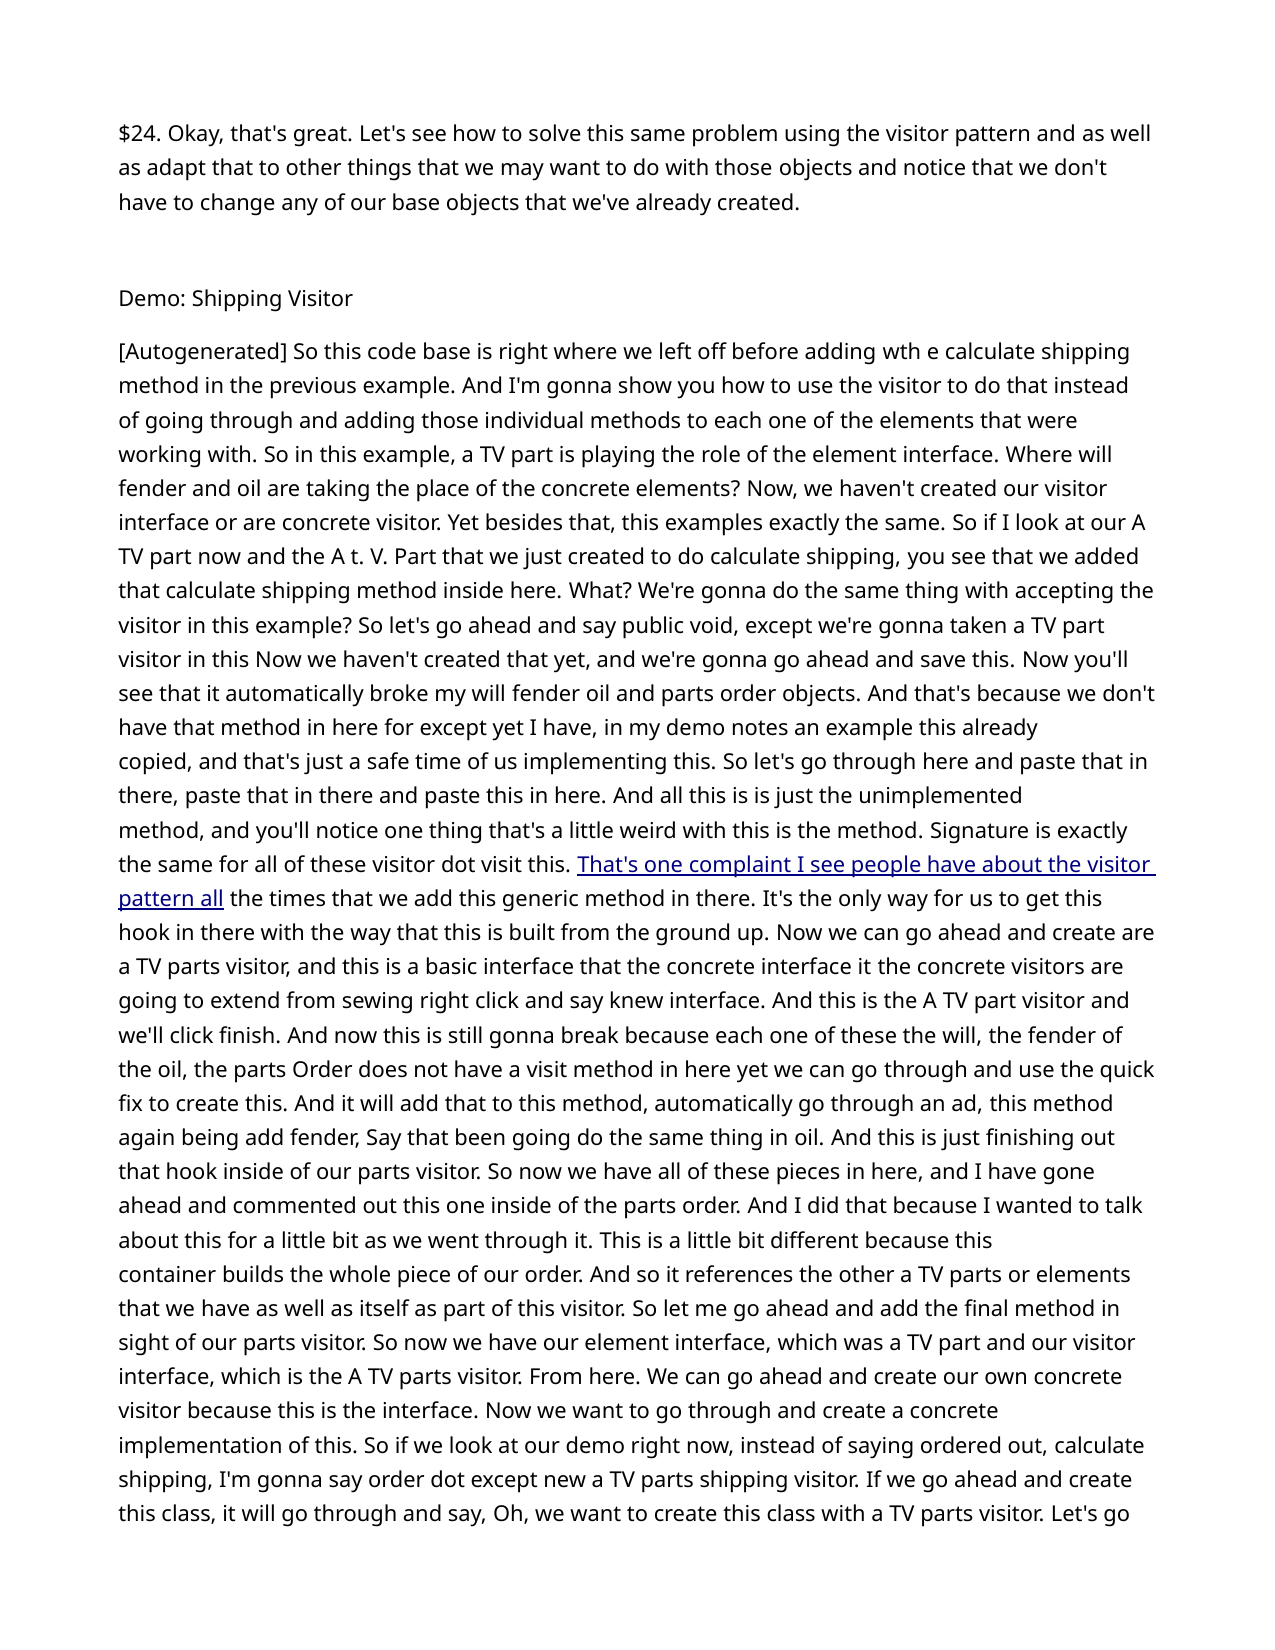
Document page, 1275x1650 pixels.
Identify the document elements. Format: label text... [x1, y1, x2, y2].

text $24. Okay, that's great. Let's see how to solve this same problem using the visitor pattern and as well as adapt that to other things that we may want to do with those objects and notice that we don't have to change any of our base objects that we've already created. [118, 118, 1157, 216]
subtitle Demo: Shipping Visitor [118, 283, 1157, 313]
text [Autogenerated] So this code base is right where we left off before adding wth e calculate shipping method in the previous example. And I'm gonna show you how to use the visitor to do that instead of going through and adding those individual methods to each one of the elements that were working with. So in this example, a TV part is playing the role of the element interface. Where will fender and oil are taking the place of the concrete elements? Now, we haven't created our visitor interface or are concrete visitor. Yet besides that, this examples exactly the same. So if I look at our A TV part now and the A t. V. Part that we just created to do calculate shipping, you see that we added that calculate shipping method inside here. What? We're gonna do the same thing with accepting the visitor in this example? So let's go ahead and say public void, except we're gonna taken a TV part visitor in this Now we haven't created that yet, and we're gonna go ahead and save this. Now you'll see that it automatically broke my will fender oil and parts order objects. And that's because we don't have that method in here for except yet I have, in my demo notes an example this already copied, and that's just a safe time of us implementing this. So let's go through here and paste that in there, paste that in there and paste this in here. And all this is is just the unimplemented method, and you'll notice one thing that's a little weird with this is the method. Signature is exactly the same for all of these visitor dot visit this. That's one complaint I see people have about the visitor pattern all the times that we add this generic method in there. It's the only way for us to get this hook in there with the way that this is built from the ground up. Now we can go ahead and create are a TV parts visitor, and this is a basic interface that the concrete interface it the concrete visitors are going to extend from sewing right click and say knew interface. And this is the A TV part visitor and we'll click finish. And now this is still gonna break because each one of these the will, the fender of the oil, the parts Order does not have a visit method in here yet we can go through and use the quick fix to create this. And it will add that to this method, automatically go through an ad, this method again being add fender, Say that been going do the same thing in oil. And this is just finishing out that hook inside of our parts visitor. So now we have all of these pieces in here, and I have gone ahead and commented out this one inside of the parts order. And I did that because I wanted to talk about this for a little bit as we went through it. This is a little bit different because this container builds the whole piece of our order. And so it references the other a TV parts or elements that we have as well as itself as part of this visitor. So let me go ahead and add the final method in sight of our parts visitor. So now we have our element interface, which was a TV part and our visitor interface, which is the A TV parts visitor. From here. We can go ahead and create our own concrete visitor because this is the interface. Now we want to go through and create a concrete implementation of this. So if we look at our demo right now, instead of saying ordered out, calculate shipping, I'm gonna say order dot except new a TV parts shipping visitor. If we go ahead and create this class, it will go through and say, Oh, we want to create this class with a TV parts visitor. Let's go [118, 336, 1157, 1528]
